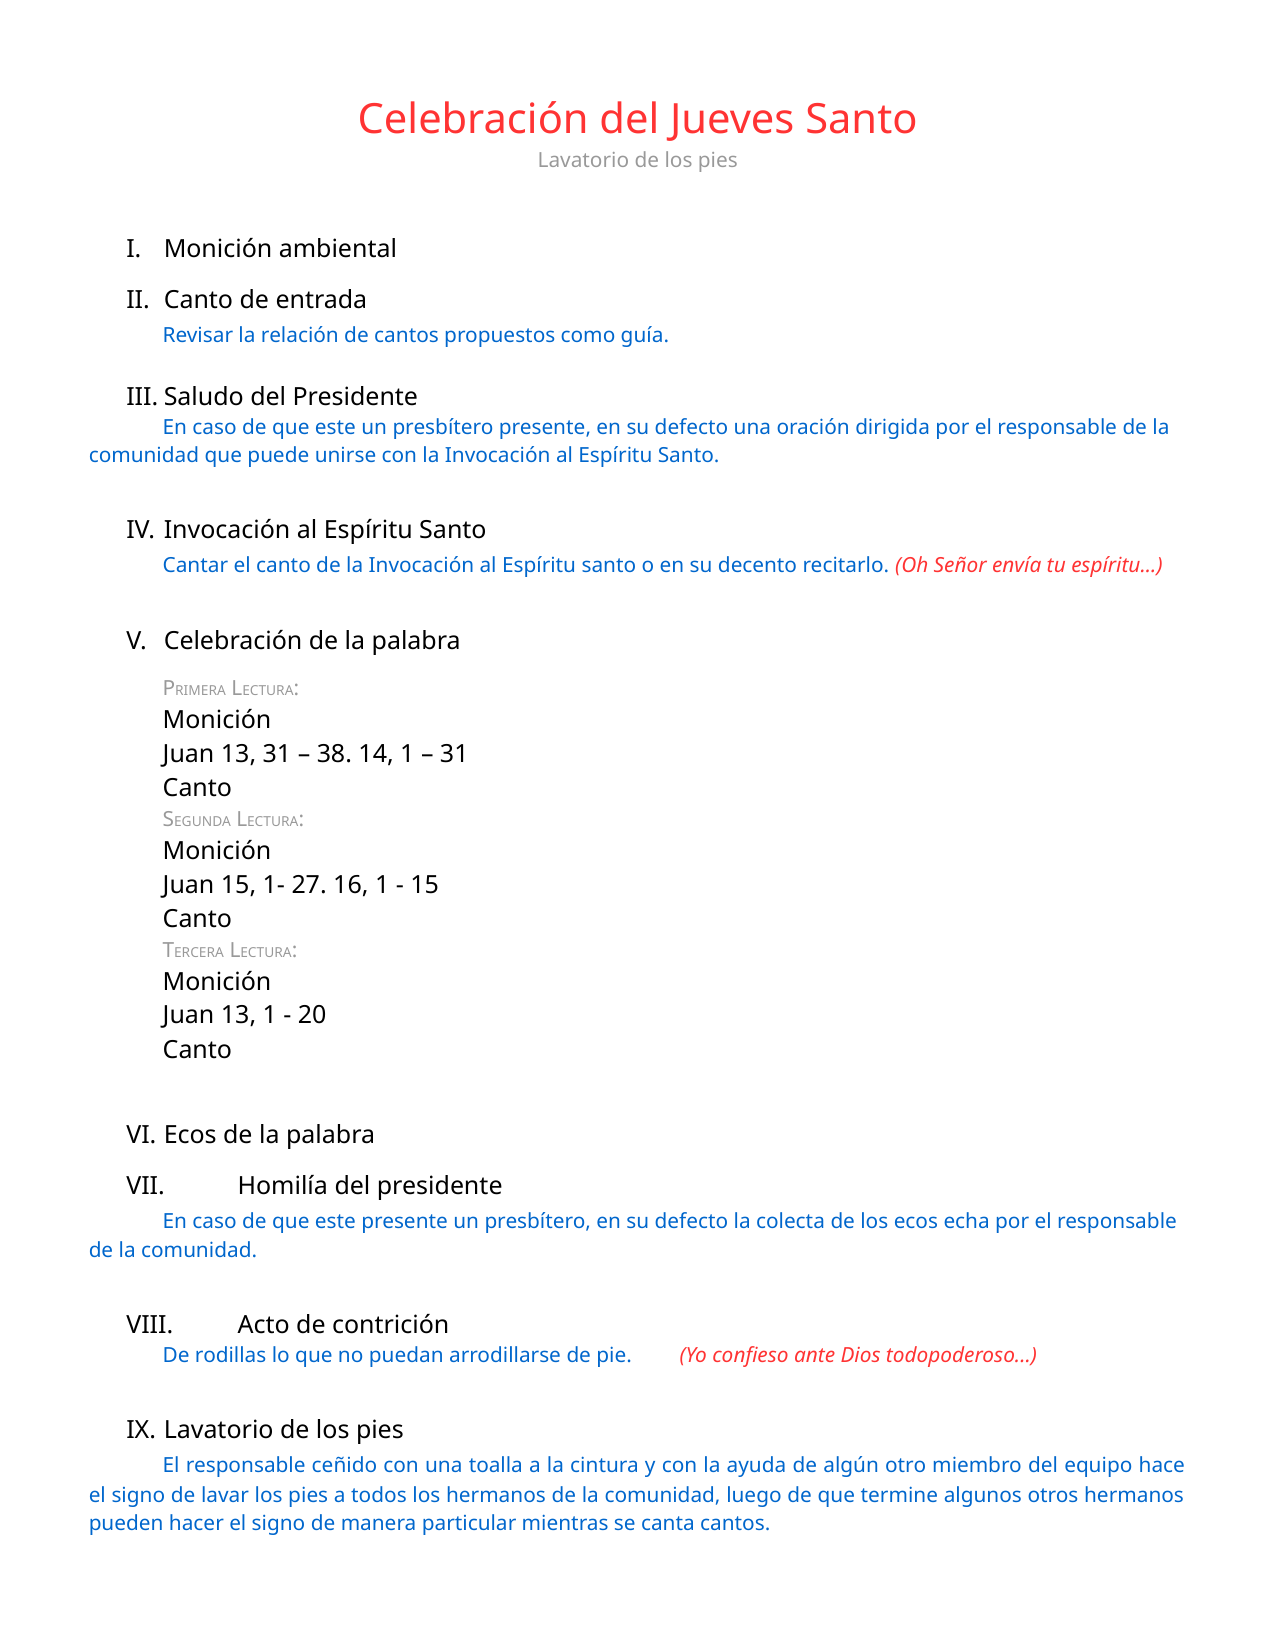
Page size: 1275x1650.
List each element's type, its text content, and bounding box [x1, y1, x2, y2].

text Segunda Lectura: [88, 804, 1186, 832]
text Canto [88, 770, 1186, 804]
text Juan 13, 31 – 38. 14, 1 – 31 [88, 736, 1186, 770]
text Canto [88, 1031, 1186, 1065]
text Revisar la relación de cantos propuestos como guía. [88, 316, 1186, 350]
list Saludo del Presidente [126, 378, 1186, 412]
text Monición [88, 832, 1186, 867]
text Tercera Lectura: [88, 935, 1186, 963]
text Cantar el canto de la Invocación al Espíritu santo o en su decento recitarlo. (Oh Señor envía tu espíritu...) [88, 546, 1186, 580]
text de la comunidad. [88, 1236, 1186, 1264]
text Celebración del Jueves Santo [88, 88, 1186, 145]
text Monición [88, 963, 1186, 997]
list Canto de entrada [126, 282, 1186, 316]
text El responsable ceñido con una toalla a la cintura y con la ayuda de algún otro miembro del equipo hace el signo de lavar los pies a todos los hermanos de la comunidad, luego de que termine algunos otros hermanos pueden hacer el signo de manera particular mientras se canta cantos. [88, 1446, 1186, 1537]
list Lavatorio de los pies [126, 1412, 1186, 1446]
text Primera Lectura: [88, 673, 1186, 702]
list Homilía del presidente [126, 1167, 1186, 1201]
text Lavatorio de los pies [88, 145, 1186, 174]
text De rodillas lo que no puedan arrodillarse de pie. (Yo confieso ante Dios todopoderoso...) [88, 1341, 1186, 1369]
text comunidad que puede unirse con la Invocación al Espíritu Santo. [88, 441, 1186, 469]
text Canto [88, 901, 1186, 935]
text Juan 13, 1 - 20 [88, 997, 1186, 1031]
text En caso de que este un presbítero presente, en su defecto una oración dirigida por el responsable de la [88, 412, 1186, 441]
list Invocación al Espíritu Santo [126, 512, 1186, 546]
list Celebración de la palabra [126, 622, 1186, 656]
text En caso de que este presente un presbítero, en su defecto la colecta de los ecos echa por el responsable [88, 1201, 1186, 1236]
list Ecos de la palabra [126, 1116, 1186, 1150]
text Monición [88, 702, 1186, 736]
text Juan 15, 1- 27. 16, 1 - 15 [88, 867, 1186, 901]
list Monición ambiental [126, 231, 1186, 264]
list Acto de contrición [126, 1307, 1186, 1341]
